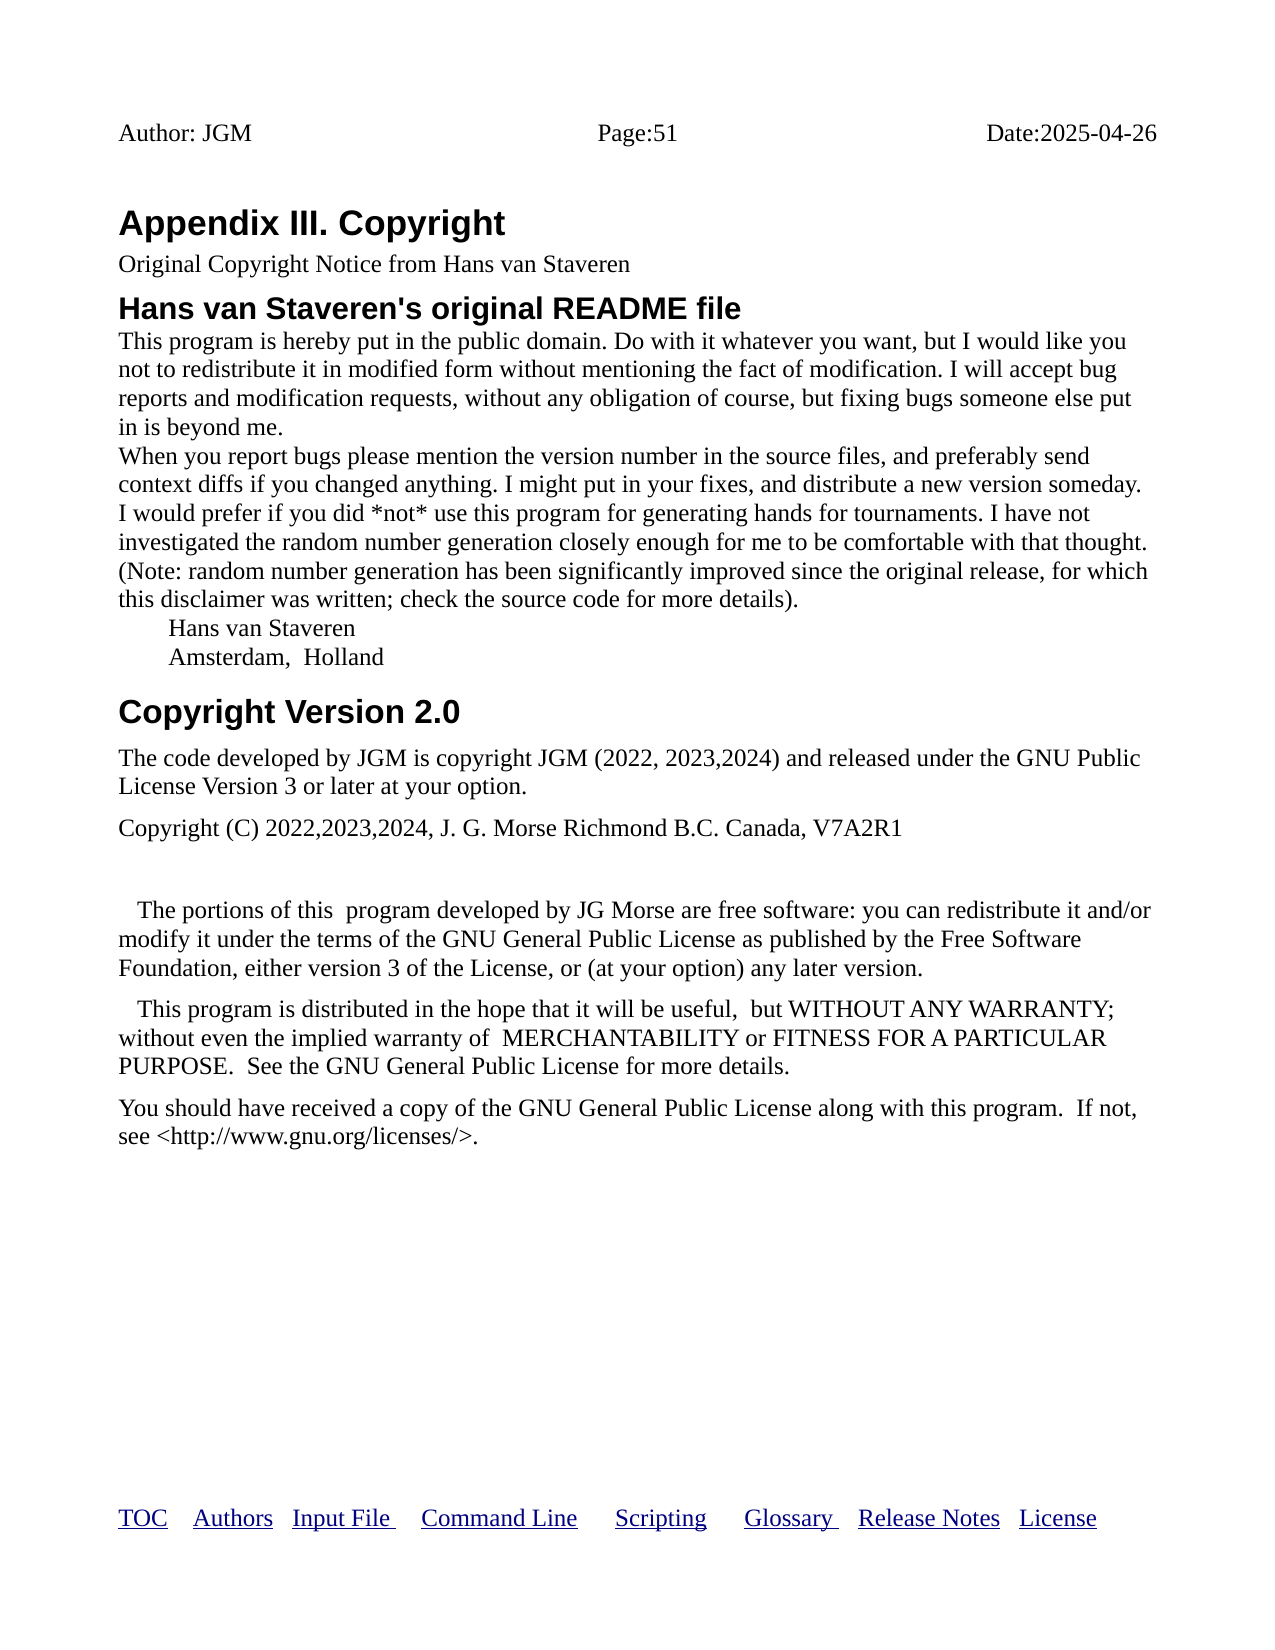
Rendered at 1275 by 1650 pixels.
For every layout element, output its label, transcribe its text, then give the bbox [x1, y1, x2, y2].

text Hans van Staveren's original README file [118, 290, 1157, 326]
text The code developed by JGM is copyright JGM (2022, 2023,2024) and released under the GNU Public License Version 3 or later at your option. [118, 743, 1157, 800]
text Hans van Staveren [118, 613, 1157, 642]
text Original Copyright Notice from Hans van Staveren [118, 249, 1157, 277]
text When you report bugs please mention the version number in the source files, and preferably send context diffs if you changed anything. I might put in your fixes, and distribute a new version someday. [118, 441, 1157, 498]
text This program is hereby put in the public domain. Do with it whatever you want, but I would like you not to redistribute it in modified form without mentioning the fact of modification. I will accept bug reports and modification requests, without any obligation of course, but fixing bugs someone else put in is beyond me. [118, 326, 1157, 441]
text The portions of this program developed by JG Morse are free software: you can redistribute it and/or modify it under the terms of the GNU General Public License as published by the Free Software Foundation, either version 3 of the License, or (at your option) any later version. [118, 895, 1157, 981]
text Copyright (C) 2022,2023,2024, J. G. Morse Richmond B.C. Canada, V7A2R1 [118, 813, 1157, 841]
subtitle Copyright Version 2.0 [118, 692, 1157, 730]
text I would prefer if you did *not* use this program for generating hands for tournaments. I have not investigated the random number generation closely enough for me to be comfortable with that thought. [118, 498, 1157, 556]
text Amsterdam, Holland [118, 642, 1157, 671]
subtitle Appendix III. Copyright [118, 202, 1157, 243]
text (Note: random number generation has been significantly improved since the original release, for which this disclaimer was written; check the source code for more details). [118, 556, 1157, 613]
text This program is distributed in the hope that it will be useful, but WITHOUT ANY WARRANTY; without even the implied warranty of MERCHANTABILITY or FITNESS FOR A PARTICULAR PURPOSE. See the GNU General Public License for more details. [118, 994, 1157, 1080]
text You should have received a copy of the GNU General Public License along with this program. If not, see <http://www.gnu.org/licenses/>. [118, 1093, 1157, 1150]
